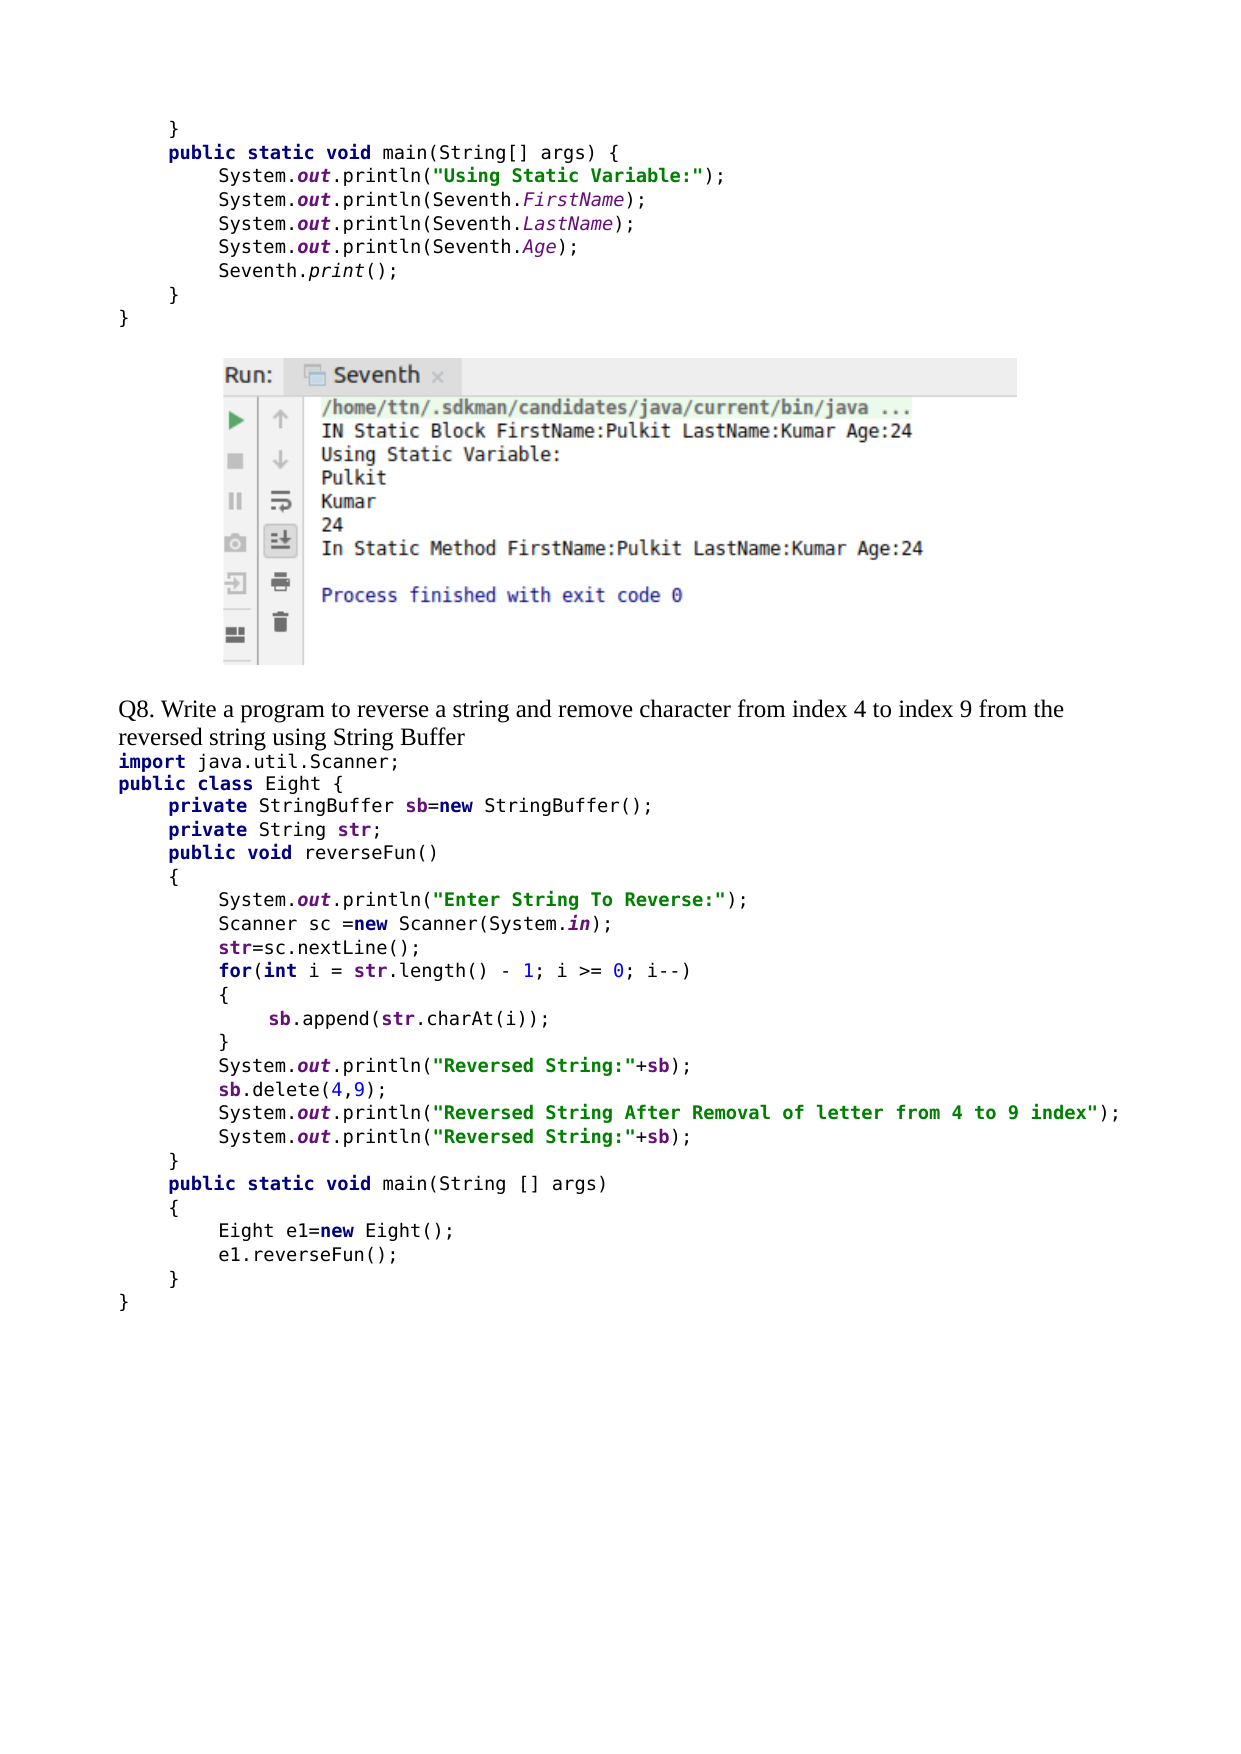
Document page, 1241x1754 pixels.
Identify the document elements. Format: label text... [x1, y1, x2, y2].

text { [118, 866, 1122, 889]
text } [118, 1149, 1122, 1173]
text } [118, 1291, 1122, 1313]
text Seventh.print(); [118, 260, 1122, 284]
text } [118, 307, 1122, 329]
text Scanner sc =new Scanner(System.in); [118, 913, 1122, 937]
text System.out.println("Using Static Variable:"); [118, 165, 1122, 189]
picture [223, 358, 1017, 665]
text System.out.println("Reversed String After Removal of letter from 4 to 9 index"); [118, 1102, 1122, 1126]
text private String str; [118, 818, 1122, 842]
text public static void main(String [] args) [118, 1173, 1122, 1197]
text System.out.println("Reversed String:"+sb); [118, 1055, 1122, 1079]
text } [118, 118, 1122, 142]
text sb.append(str.charAt(i)); [118, 1008, 1122, 1031]
text public void reverseFun() [118, 842, 1122, 866]
text System.out.println(Seventh.Age); [118, 236, 1122, 260]
text public static void main(String[] args) { [118, 142, 1122, 165]
text e1.reverseFun(); [118, 1244, 1122, 1268]
text } [118, 1268, 1122, 1291]
text System.out.println(Seventh.FirstName); [118, 189, 1122, 213]
text import java.util.Scanner; [118, 751, 1122, 773]
text for(int i = str.length() - 1; i >= 0; i--) [118, 960, 1122, 984]
text } [118, 284, 1122, 307]
text { [118, 984, 1122, 1008]
text System.out.println(Seventh.LastName); [118, 213, 1122, 236]
text str=sc.nextLine(); [118, 937, 1122, 960]
text private StringBuffer sb=new StringBuffer(); [118, 795, 1122, 818]
text System.out.println("Enter String To Reverse:"); [118, 889, 1122, 913]
text public class Eight { [118, 773, 1122, 795]
text Eight e1=new Eight(); [118, 1221, 1122, 1244]
text { [118, 1197, 1122, 1221]
text sb.delete(4,9); [118, 1079, 1122, 1102]
text } [118, 1031, 1122, 1055]
text Q8. Write a program to reverse a string and remove character from index 4 to index 9 from the reversed string using String Buffer [118, 694, 1122, 751]
text System.out.println("Reversed String:"+sb); [118, 1126, 1122, 1149]
